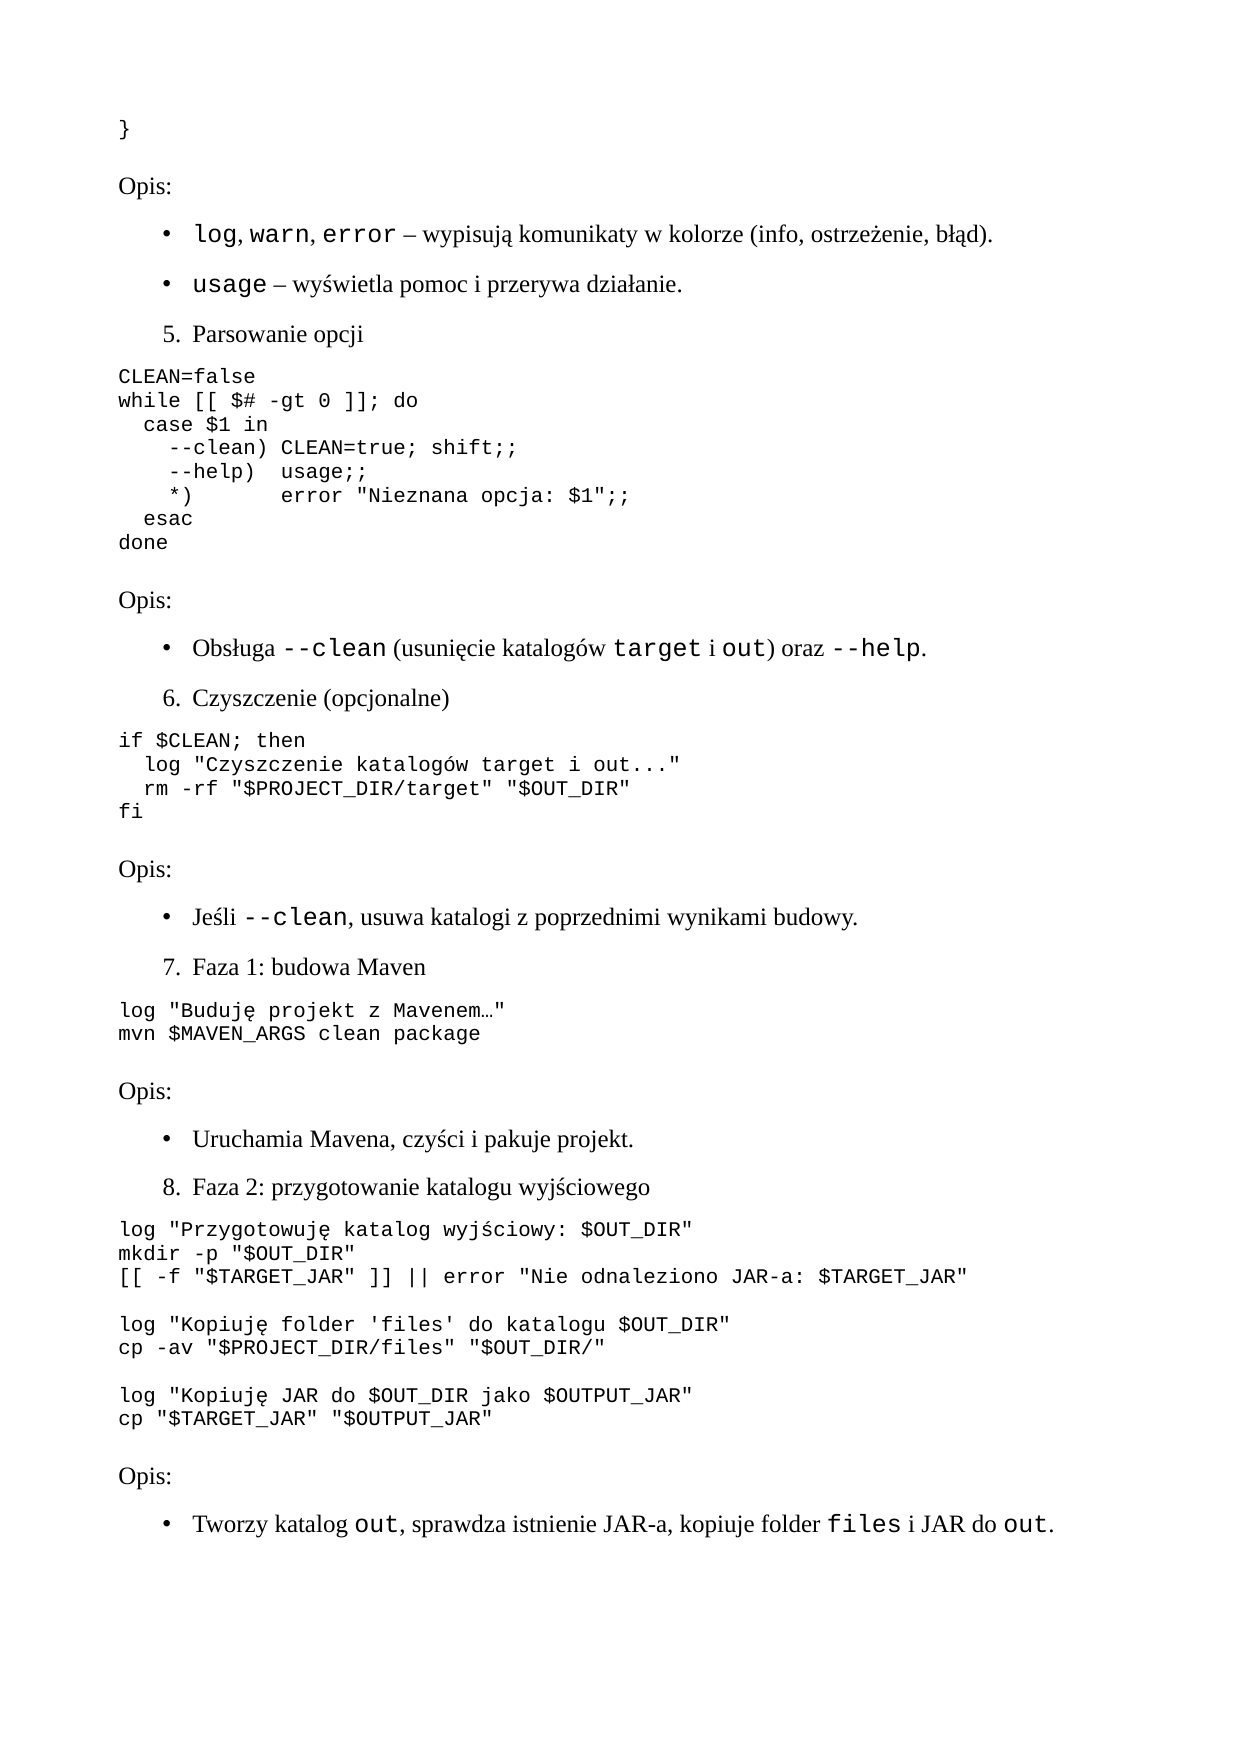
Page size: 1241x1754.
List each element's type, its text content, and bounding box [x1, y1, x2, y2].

list Tworzy katalog out, sprawdza istnienie JAR-a, kopiuje folder files i JAR do out. [162, 1509, 1122, 1540]
list usage – wyświetla pomoc i przerywa działanie. [162, 269, 1122, 300]
list Parsowanie opcji [162, 319, 1122, 348]
text log "Czyszczenie katalogów target i out..." [118, 754, 1122, 778]
text [[ -f "$TARGET_JAR" ]] || error "Nie odnaleziono JAR-a: $TARGET_JAR" [118, 1266, 1122, 1290]
text Opis: [118, 585, 1122, 614]
text done [118, 532, 1122, 556]
list Faza 2: przygotowanie katalogu wyjściowego [162, 1172, 1122, 1200]
list Czyszczenie (opcjonalne) [162, 683, 1122, 711]
text mkdir -p "$OUT_DIR" [118, 1243, 1122, 1266]
list Obsługa --clean (usunięcie katalogów target i out) oraz --help. [162, 633, 1122, 663]
text log "Buduję projekt z Mavenem…" [118, 999, 1122, 1023]
list Uruchamia Mavena, czyści i pakuje projekt. [162, 1124, 1122, 1153]
text mvn $MAVEN_ARGS clean package [118, 1023, 1122, 1047]
text if $CLEAN; then [118, 730, 1122, 754]
text --clean) CLEAN=true; shift;; [118, 437, 1122, 461]
text Opis: [118, 171, 1122, 200]
text *) error "Nieznana opcja: $1";; [118, 485, 1122, 508]
text CLEAN=false [118, 366, 1122, 390]
text esac [118, 508, 1122, 532]
text log "Kopiuję folder 'files' do katalogu $OUT_DIR" [118, 1314, 1122, 1337]
text case $1 in [118, 414, 1122, 437]
list Faza 1: budowa Maven [162, 952, 1122, 981]
list Jeśli --clean, usuwa katalogi z poprzednimi wynikami budowy. [162, 902, 1122, 933]
list log, warn, error – wypisują komunikaty w kolorze (info, ostrzeżenie, błąd). [162, 219, 1122, 250]
text log "Przygotowuję katalog wyjściowy: $OUT_DIR" [118, 1219, 1122, 1243]
text log "Kopiuję JAR do $OUT_DIR jako $OUTPUT_JAR" [118, 1385, 1122, 1408]
text Opis: [118, 1076, 1122, 1105]
text cp -av "$PROJECT_DIR/files" "$OUT_DIR/" [118, 1337, 1122, 1361]
text rm -rf "$PROJECT_DIR/target" "$OUT_DIR" [118, 778, 1122, 801]
text while [[ $# -gt 0 ]]; do [118, 390, 1122, 414]
text cp "$TARGET_JAR" "$OUTPUT_JAR" [118, 1408, 1122, 1432]
text } [118, 118, 1122, 142]
text --help) usage;; [118, 461, 1122, 485]
text Opis: [118, 854, 1122, 883]
text Opis: [118, 1461, 1122, 1490]
text fi [118, 801, 1122, 825]
